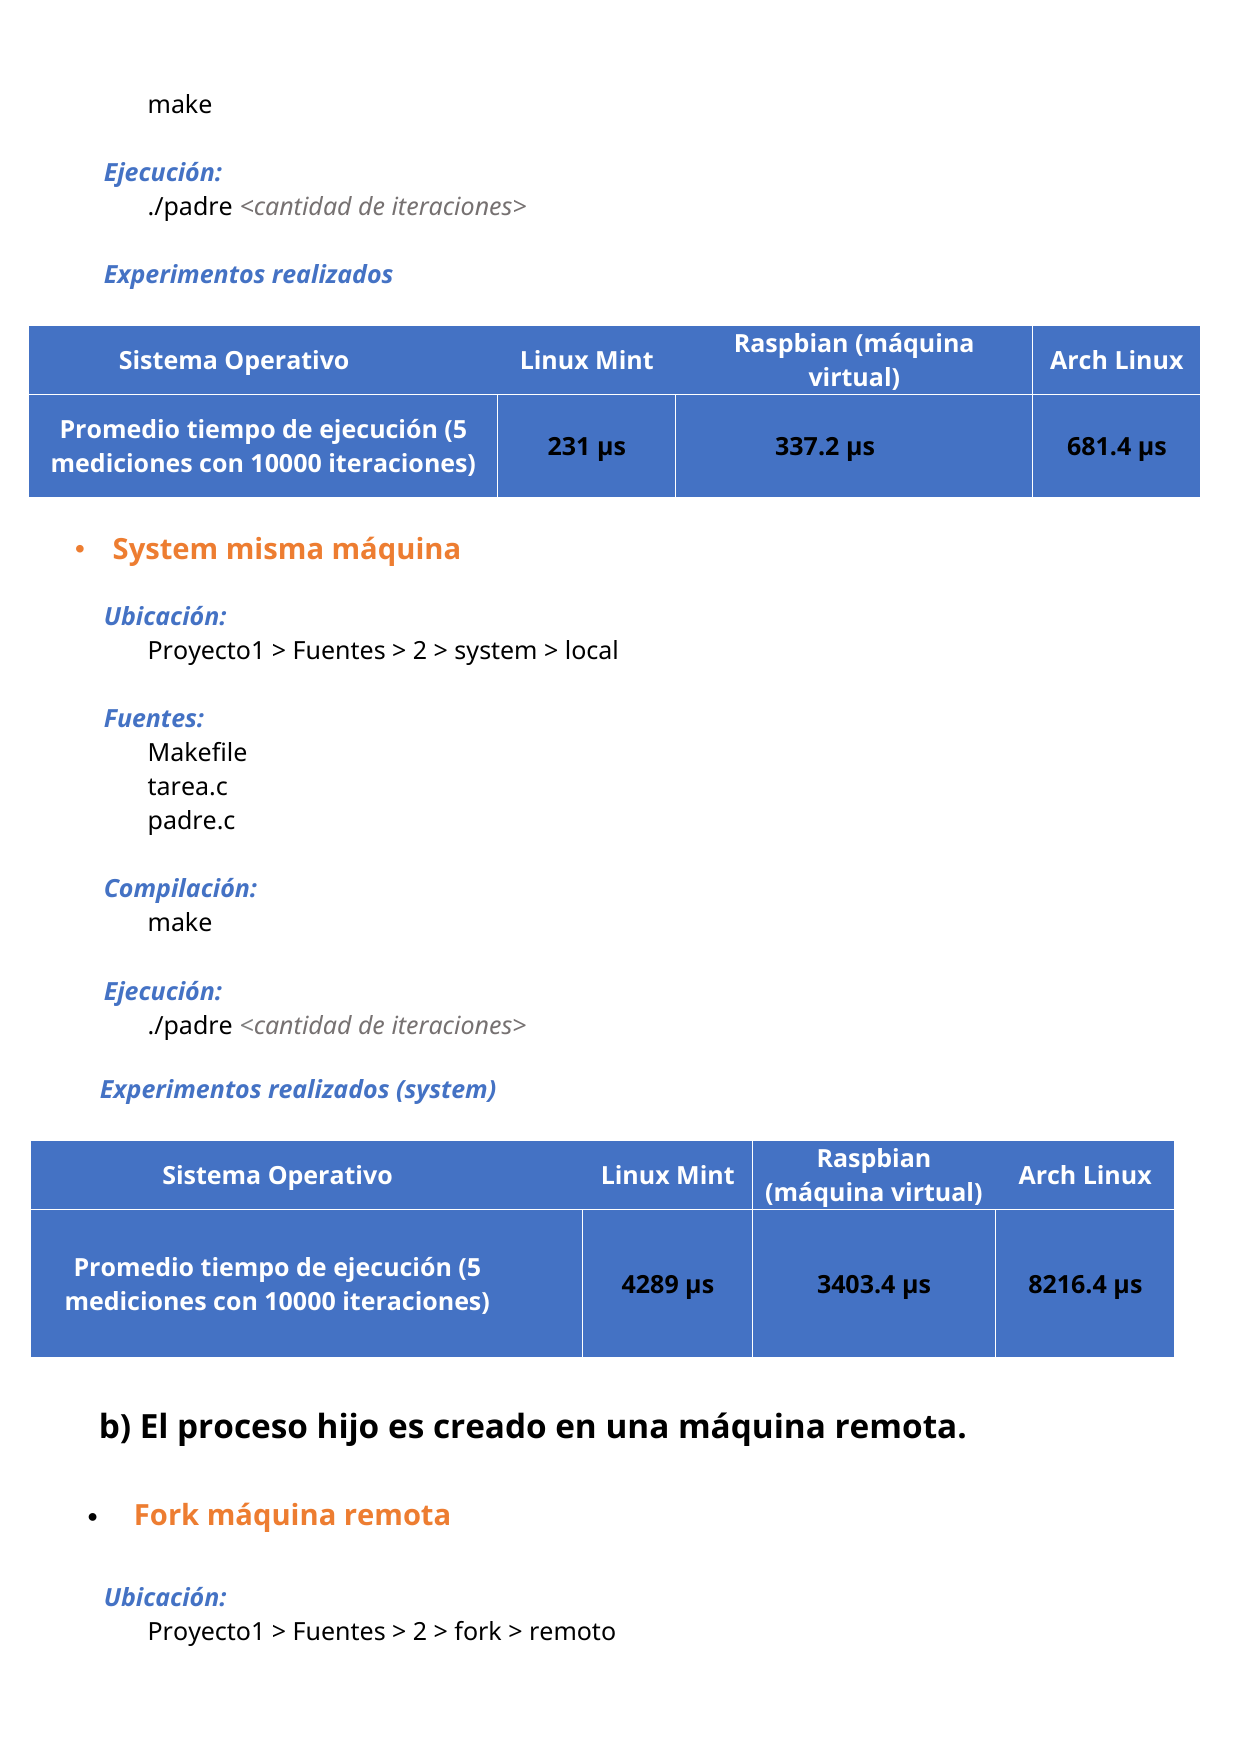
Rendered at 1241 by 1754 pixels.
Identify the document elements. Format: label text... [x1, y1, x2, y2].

list System misma máquina [75, 528, 1240, 568]
text Experimentos realizados [103, 257, 1182, 291]
table_cell 4289 µs [583, 1210, 752, 1357]
text tarea.c [103, 769, 1182, 803]
table_header Linux Mint [583, 1141, 752, 1209]
text b) El proceso hijo es creado en una máquina remota. [0, 1403, 1182, 1449]
table_cell 8216.4 µs [996, 1210, 1174, 1357]
text make [103, 905, 1182, 939]
text Proyecto1 > Fuentes > 2 > system > local [30, 633, 1182, 667]
text Compilación: [103, 871, 1182, 905]
table_header Linux Mint [498, 326, 676, 394]
table_header Arch Linux [1033, 326, 1200, 394]
table_cell 337.2 µs [676, 395, 1032, 497]
text Ubicación: [30, 598, 1182, 633]
table_cell 681.4 µs [1033, 395, 1200, 497]
table_cell 231 µs [498, 395, 675, 497]
text ./padre <cantidad de iteraciones> [103, 1007, 1182, 1041]
text Ejecución: [103, 155, 1182, 189]
table_cell Promedio tiempo de ejecución (5 mediciones con 10000 iteraciones) [31, 1210, 582, 1357]
text Proyecto1 > Fuentes > 2 > fork > remoto [103, 1613, 1182, 1647]
text Experimentos realizados (system) [74, 1072, 1182, 1106]
text Ubicación: [103, 1579, 1182, 1613]
text Fuentes: [103, 701, 1182, 735]
table_header Sistema Operativo [29, 326, 498, 394]
text Makefile [103, 735, 1182, 769]
text make [103, 87, 1182, 121]
table_cell 3403.4 µs [753, 1210, 995, 1357]
text padre.c [103, 803, 1182, 837]
text Ejecución: [103, 973, 1182, 1007]
table_header Raspbian (máquina virtual) [753, 1141, 995, 1209]
list Fork máquina remota [89, 1494, 1182, 1534]
table_header Arch Linux [995, 1141, 1174, 1209]
text ./padre <cantidad de iteraciones> [103, 189, 1182, 223]
table_header Sistema Operativo [31, 1141, 583, 1209]
table_cell Promedio tiempo de ejecución (5 mediciones con 10000 iteraciones) [29, 395, 497, 497]
table_header Raspbian (máquina virtual) [676, 326, 1032, 394]
